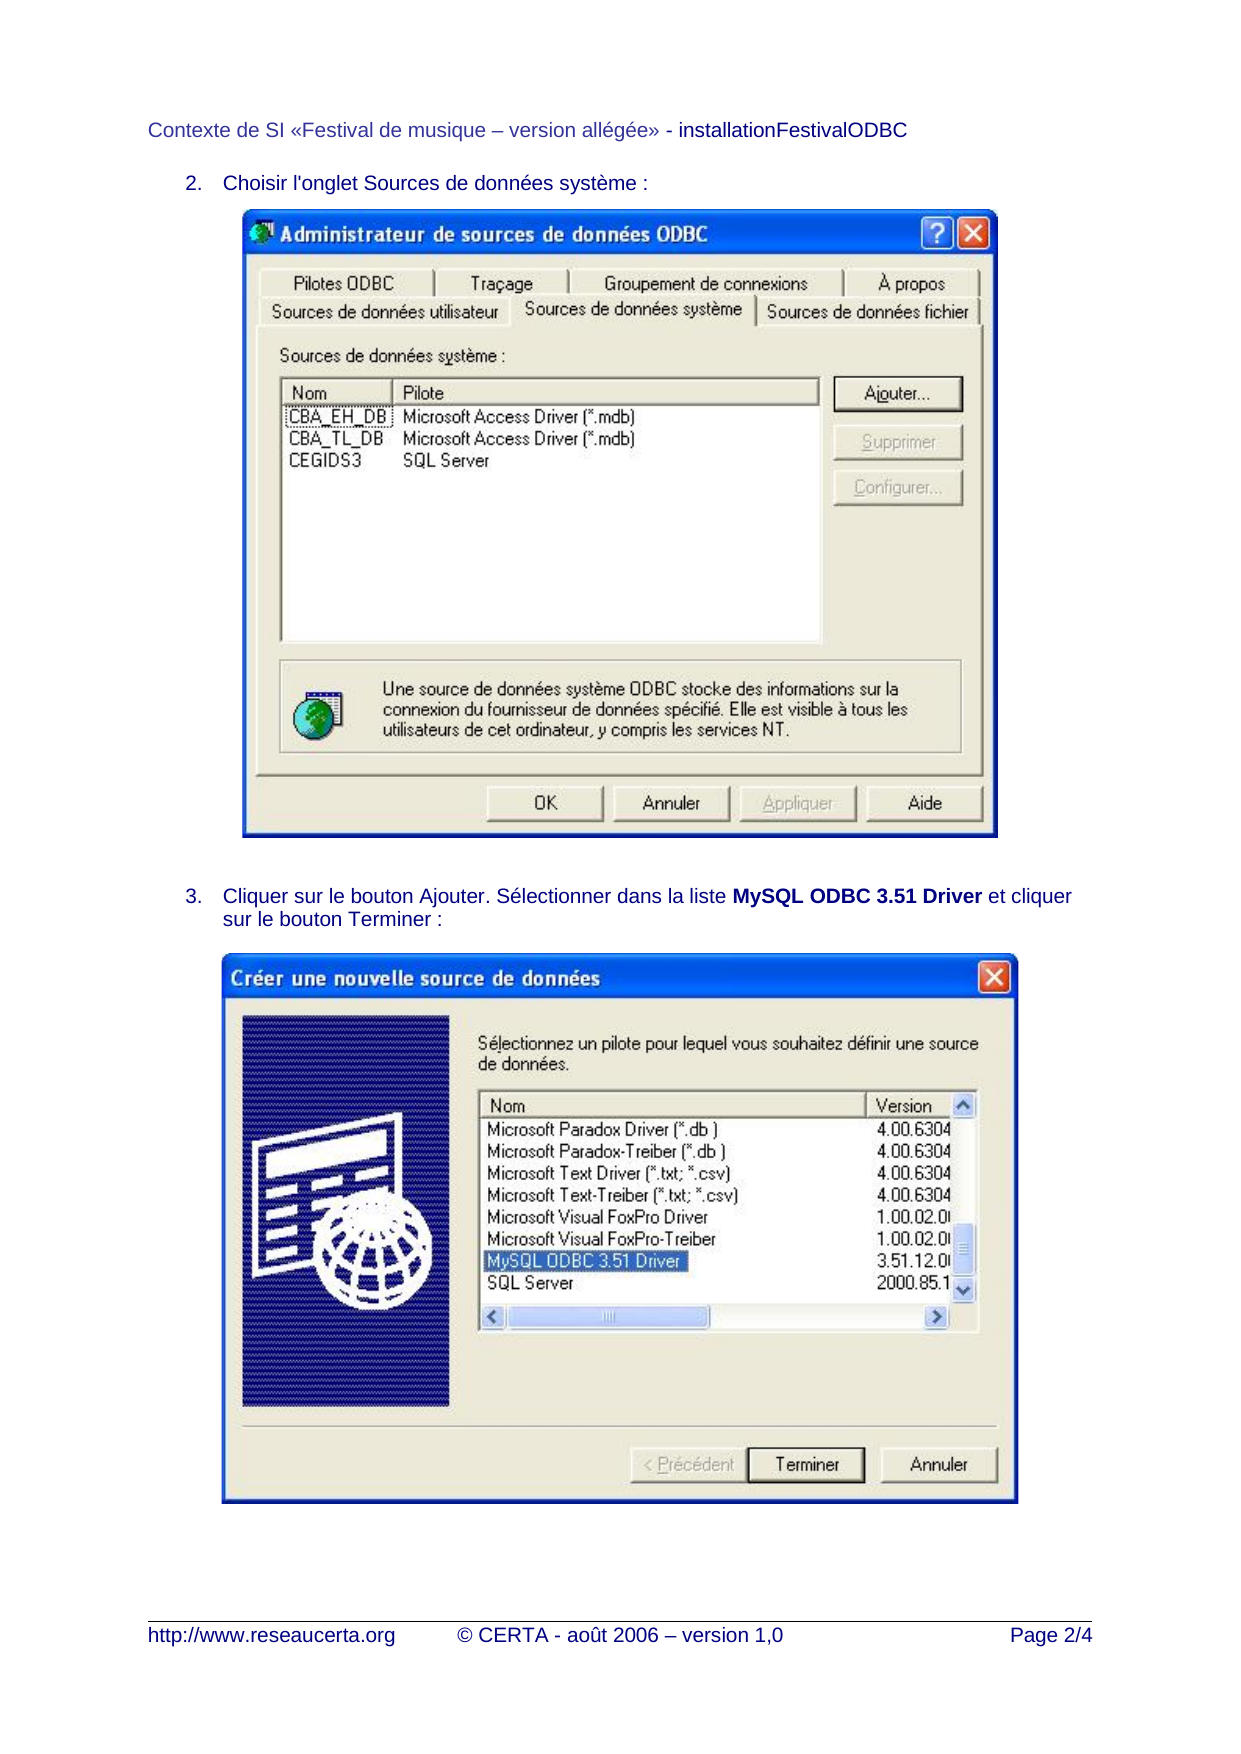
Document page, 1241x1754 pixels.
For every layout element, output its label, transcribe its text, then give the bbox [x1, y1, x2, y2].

picture [221, 953, 1019, 1504]
list Choisir l'onglet Sources de données système : [185, 171, 1092, 195]
picture [242, 209, 998, 838]
list Cliquer sur le bouton Ajouter. Sélectionner dans la liste MySQL ODBC 3.51 Driver et cliquer sur le bouton Terminer : [185, 884, 1092, 931]
